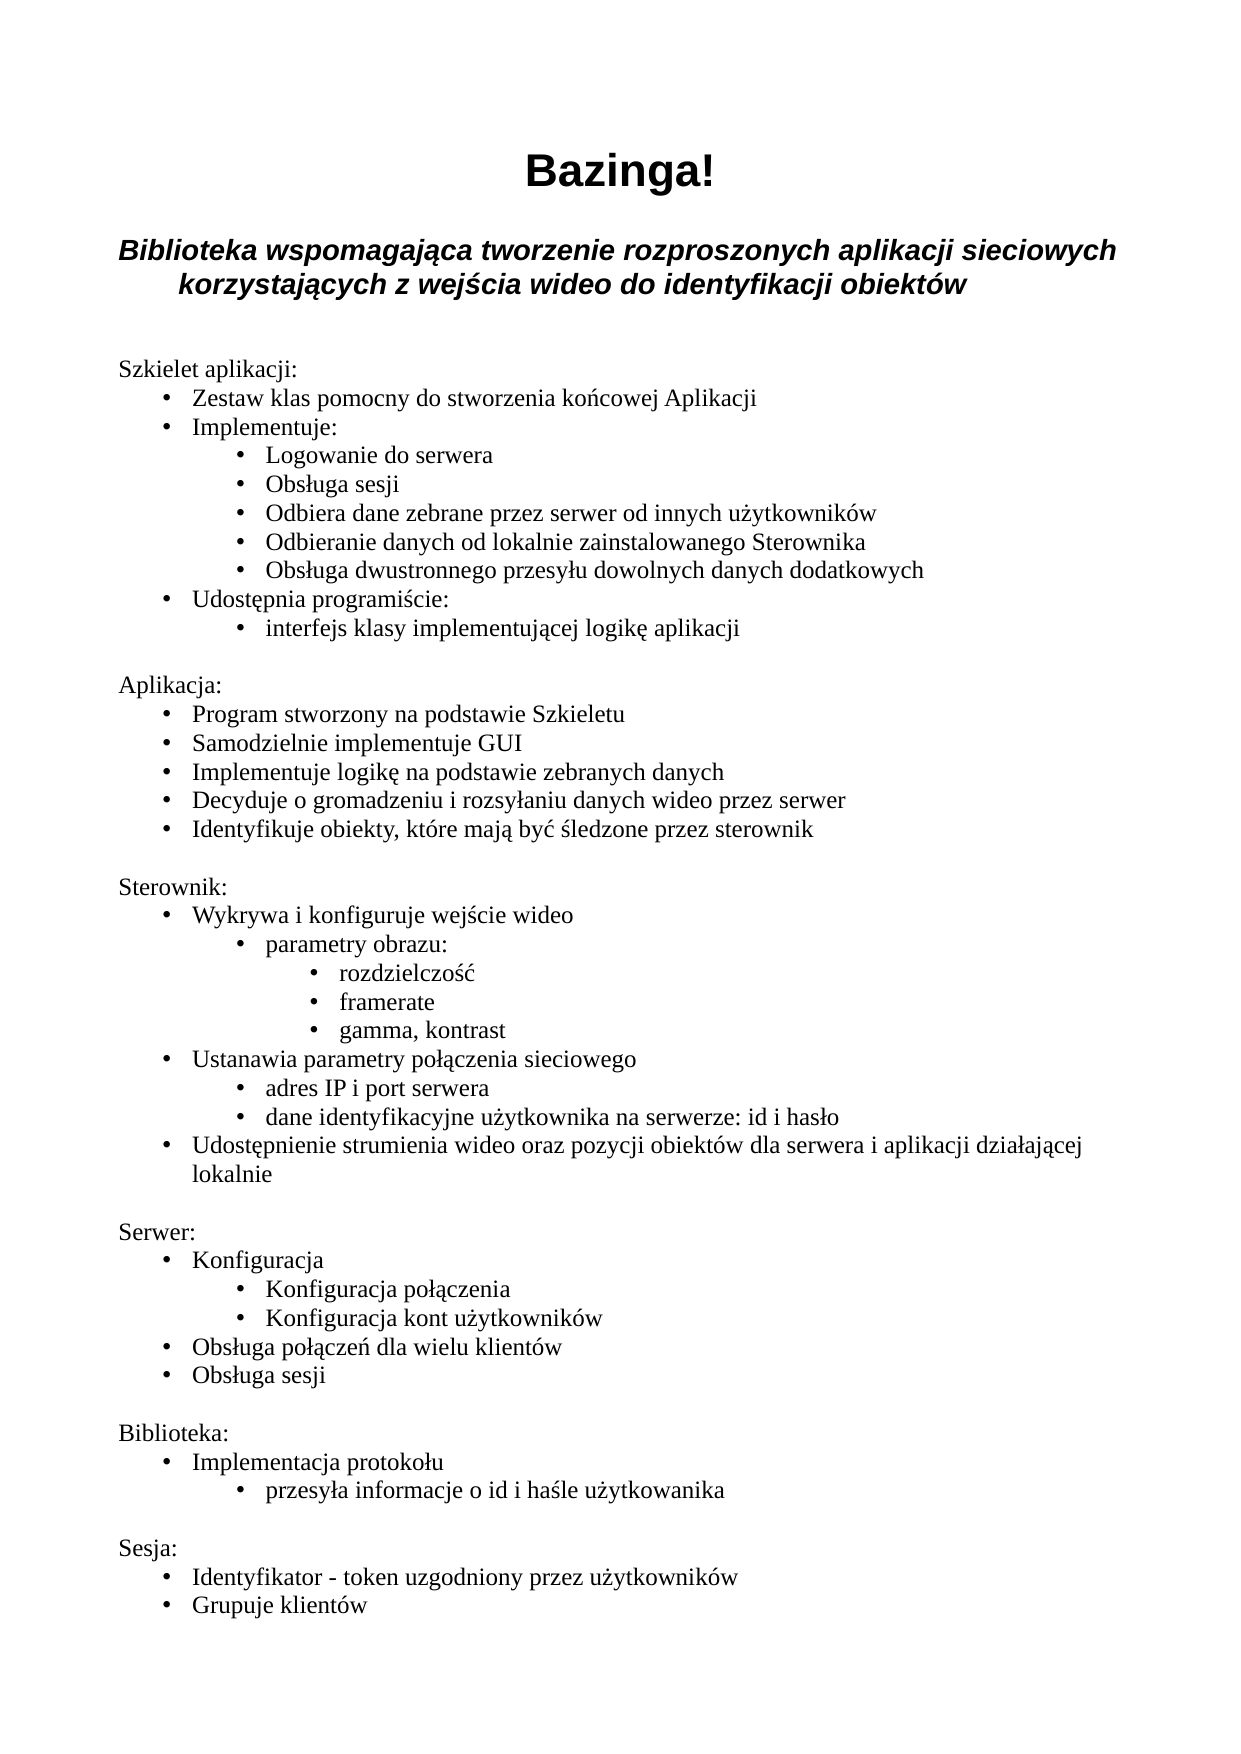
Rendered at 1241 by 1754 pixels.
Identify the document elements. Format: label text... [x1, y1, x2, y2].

list parametry obrazu: [236, 929, 1122, 958]
list framerate [309, 987, 1122, 1015]
subtitle Bazinga! [118, 143, 1122, 196]
list rozdzielczość [309, 958, 1122, 987]
list Konfiguracja [162, 1245, 1122, 1274]
subtitle Biblioteka wspomagająca tworzenie rozproszonych aplikacji sieciowych korzystających z wejścia wideo do identyfikacji obiektów [118, 233, 1122, 300]
list Implementuje: [162, 412, 1122, 440]
list Obsługa dwustronnego przesyłu dowolnych danych dodatkowych [236, 555, 1122, 584]
text Szkielet aplikacji: [118, 354, 1122, 383]
list interfejs klasy implementującej logikę aplikacji [236, 613, 1122, 642]
list Zestaw klas pomocny do stworzenia końcowej Aplikacji [162, 383, 1122, 412]
text Aplikacja: [118, 670, 1122, 699]
list Identyfikator - token uzgodniony przez użytkowników [162, 1562, 1122, 1590]
list Obsługa sesji [236, 469, 1122, 498]
text Sesja: [118, 1533, 1122, 1562]
text Serwer: [118, 1217, 1122, 1245]
list Decyduje o gromadzeniu i rozsyłaniu danych wideo przez serwer [162, 785, 1122, 814]
list Konfiguracja połączenia [236, 1274, 1122, 1303]
list Samodzielnie implementuje GUI [162, 728, 1122, 757]
list Identyfikuje obiekty, które mają być śledzone przez sterownik [162, 814, 1122, 843]
text Sterownik: [118, 872, 1122, 900]
list Wykrywa i konfiguruje wejście wideo [162, 900, 1122, 929]
list Obsługa połączeń dla wielu klientów [162, 1332, 1122, 1360]
list Grupuje klientów [162, 1590, 1122, 1619]
list Implementacja protokołu [162, 1447, 1122, 1475]
list dane identyfikacyjne użytkownika na serwerze: id i hasło [236, 1102, 1122, 1130]
list gamma, kontrast [309, 1015, 1122, 1044]
list Implementuje logikę na podstawie zebranych danych [162, 757, 1122, 785]
list przesyła informacje o id i haśle użytkowanika [236, 1475, 1122, 1504]
list Konfiguracja kont użytkowników [236, 1303, 1122, 1332]
text Biblioteka: [118, 1418, 1122, 1447]
list Obsługa sesji [162, 1360, 1122, 1389]
list Udostępnia programiście: [162, 584, 1122, 613]
list Odbieranie danych od lokalnie zainstalowanego Sterownika [236, 527, 1122, 555]
list Logowanie do serwera [236, 440, 1122, 469]
list Ustanawia parametry połączenia sieciowego [162, 1044, 1122, 1073]
list Odbiera dane zebrane przez serwer od innych użytkowników [236, 498, 1122, 527]
list adres IP i port serwera [236, 1073, 1122, 1102]
list Udostępnienie strumienia wideo oraz pozycji obiektów dla serwera i aplikacji działającej lokalnie [162, 1130, 1122, 1188]
list Program stworzony na podstawie Szkieletu [162, 699, 1122, 728]
